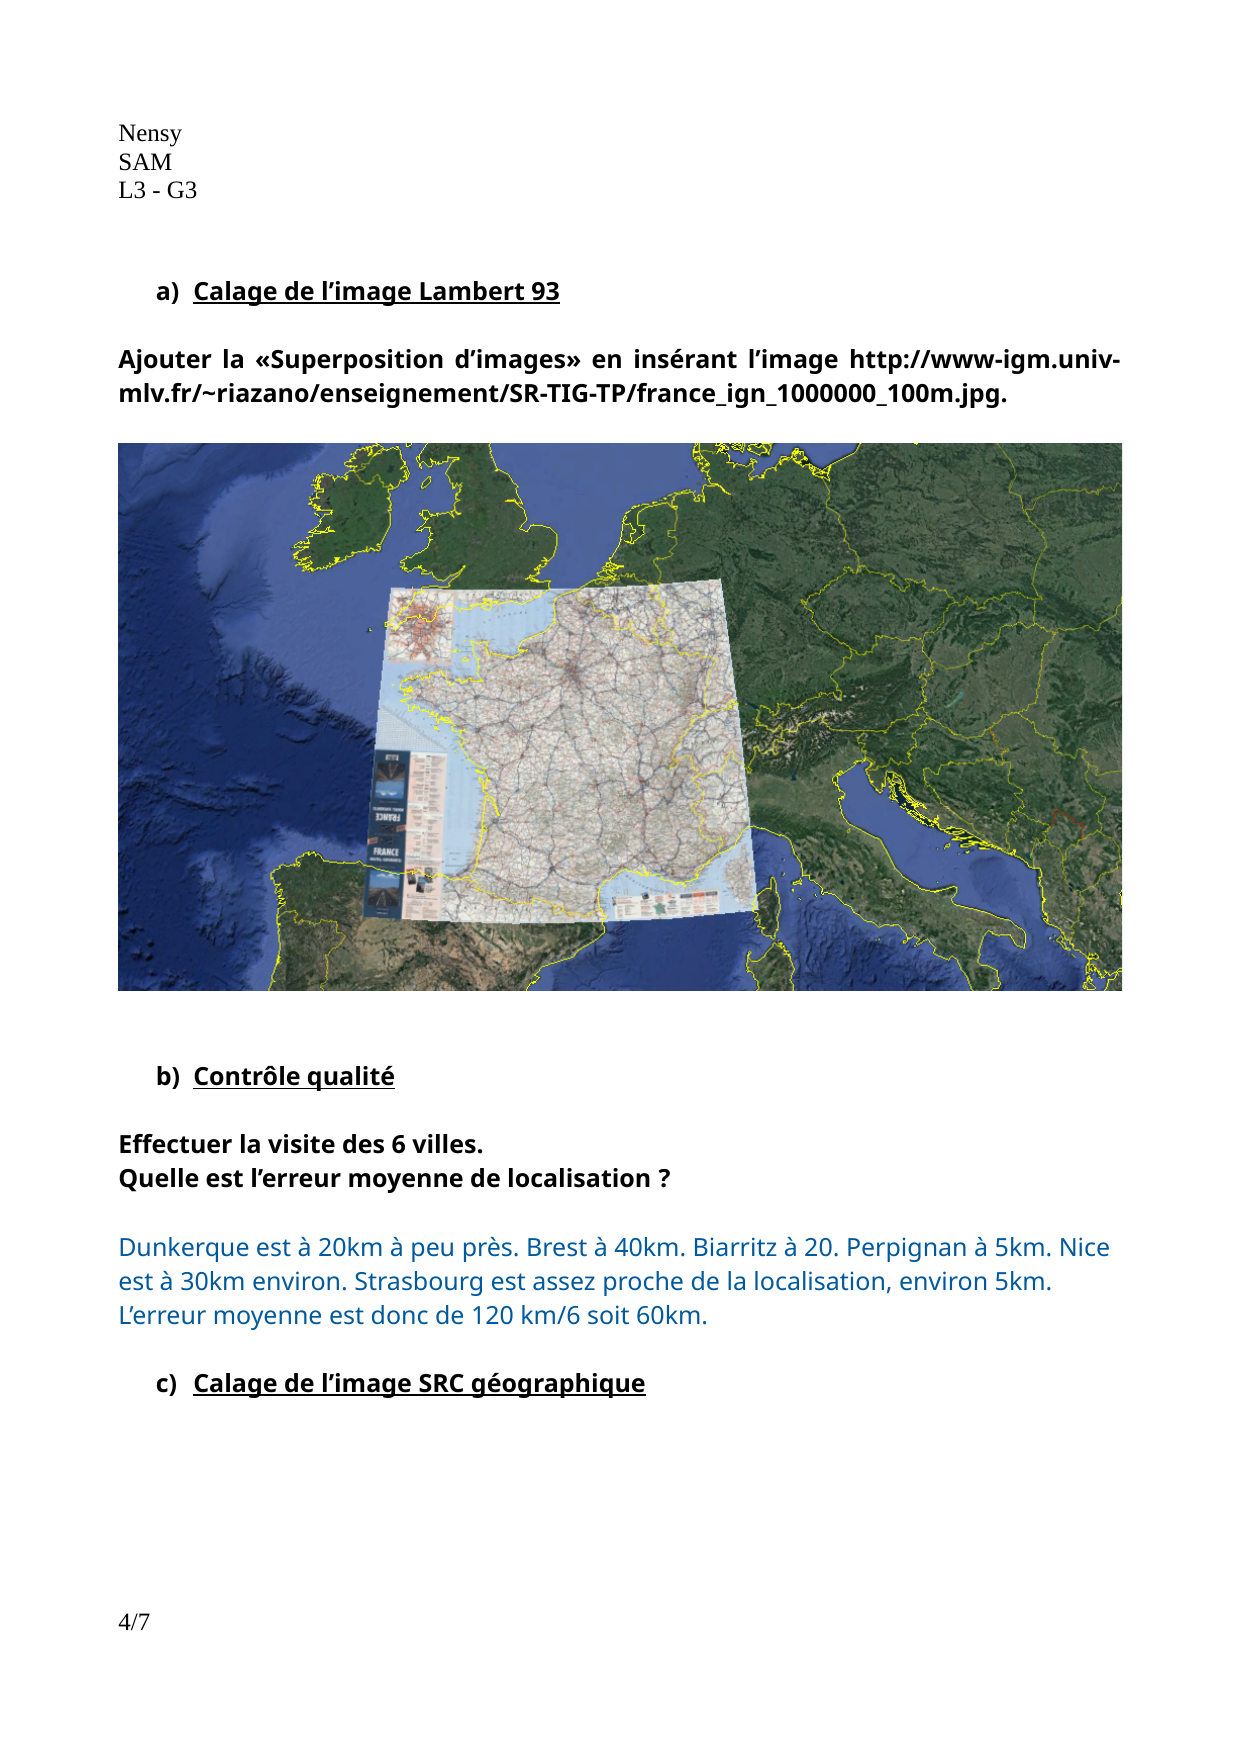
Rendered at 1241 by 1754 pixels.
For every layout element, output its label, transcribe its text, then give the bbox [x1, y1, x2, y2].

text L’erreur moyenne est donc de 120 km/6 soit 60km. [118, 1297, 1122, 1331]
list Contrôle qualité [156, 1059, 1122, 1093]
text Ajouter la «Superposition d’images» en insérant l’image http://www-igm.univ-mlv.fr/~riazano/enseignement/SR-TIG-TP/france_ign_1000000_100m.jpg. [118, 342, 1122, 410]
list Calage de l’image Lambert 93 [156, 273, 1122, 308]
text Effectuer la visite des 6 villes. [118, 1127, 1122, 1161]
picture [118, 443, 1123, 991]
list Calage de l’image SRC géographique [156, 1365, 1122, 1399]
text Quelle est l’erreur moyenne de localisation ? [118, 1161, 1122, 1195]
text Dunkerque est à 20km à peu près. Brest à 40km. Biarritz à 20. Perpignan à 5km. Nice est à 30km environ. Strasbourg est assez proche de la localisation, environ 5km. [118, 1229, 1122, 1297]
